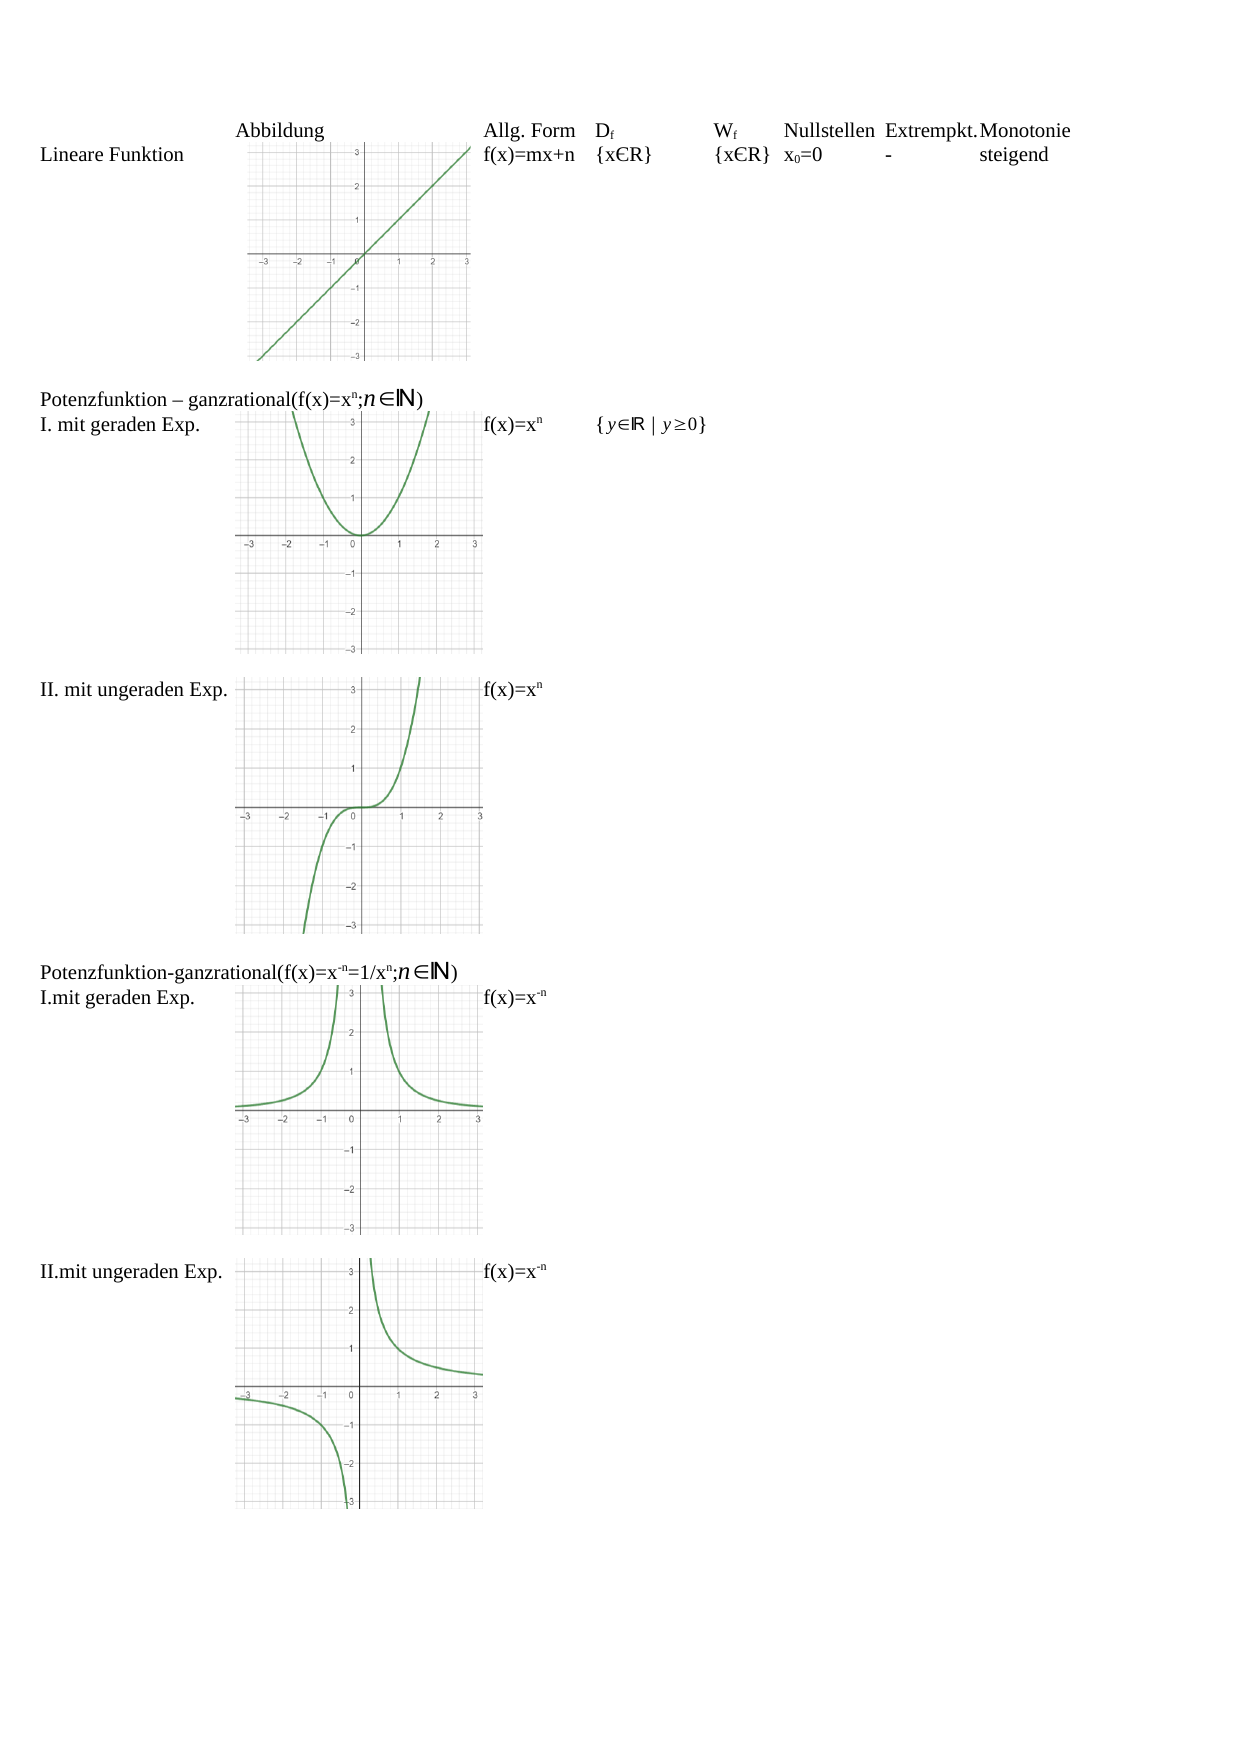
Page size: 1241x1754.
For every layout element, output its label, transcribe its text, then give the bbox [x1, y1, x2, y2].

table_cell [235, 1509, 483, 1533]
table_cell [784, 1259, 885, 1533]
table_cell [885, 985, 979, 1259]
table_header Allg. Form [483, 118, 595, 142]
picture [235, 677, 483, 934]
table_cell [979, 412, 1120, 677]
table_cell [885, 1259, 979, 1533]
table_header [40, 118, 235, 142]
table_cell I.mit geraden Exp. [40, 985, 235, 1259]
table_cell x0=0 [784, 142, 885, 384]
table_cell [784, 985, 885, 1259]
table_cell [595, 677, 713, 957]
table_cell {xЄR} [713, 142, 784, 384]
table_cell Lineare Funktion [40, 142, 235, 384]
table_cell [235, 934, 483, 957]
table_cell [595, 1557, 713, 1581]
table_cell I. mit geraden Exp. [40, 412, 235, 677]
table_cell [483, 1533, 595, 1557]
table_cell [713, 1557, 784, 1581]
table_cell f(x)=x-n [483, 1259, 595, 1533]
table_cell [483, 1557, 595, 1581]
table_cell [979, 1533, 1120, 1557]
table_cell f(x)=xn [483, 412, 595, 677]
table_cell f(x)=mx+n [483, 142, 595, 384]
picture [235, 985, 483, 1235]
table_cell [885, 412, 979, 677]
table_cell [713, 1533, 784, 1557]
table_cell [885, 1557, 979, 1581]
table_cell [235, 654, 483, 677]
table_header Monotonie [979, 118, 1120, 142]
table_cell Potenzfunktion-ganzrational(f(x)=x-n=1/xn;) [40, 957, 1120, 985]
table_cell [40, 1533, 235, 1557]
table_cell Potenzfunktion – ganzrational(f(x)=xn;) [40, 384, 1120, 412]
picture [235, 1258, 483, 1509]
table_cell { | } [595, 412, 713, 677]
table_cell f(x)=xn [483, 677, 595, 957]
table_cell [885, 1533, 979, 1557]
table_cell [235, 142, 483, 384]
table_cell [885, 677, 979, 957]
table_cell [784, 1533, 885, 1557]
table_cell [713, 985, 784, 1259]
table_cell [713, 1259, 784, 1533]
table_cell [979, 985, 1120, 1259]
picture [235, 411, 483, 654]
table_cell f(x)=x-n [483, 985, 595, 1259]
table_cell [235, 1533, 483, 1557]
picture [247, 142, 471, 361]
table_cell [595, 985, 713, 1259]
table_header Wf [713, 118, 784, 142]
table_cell [979, 677, 1120, 957]
table_cell II. mit ungeraden Exp. [40, 677, 235, 957]
table_header Df [595, 118, 713, 142]
table_cell [979, 1557, 1120, 1581]
table_cell [979, 1259, 1120, 1533]
table_header Nullstellen [784, 118, 885, 142]
table_cell [595, 1259, 713, 1533]
table_cell [784, 1557, 885, 1581]
table_header Abbildung [235, 118, 483, 142]
table_cell [40, 1557, 235, 1581]
table_cell [235, 1557, 483, 1581]
table_cell [784, 412, 885, 677]
table_cell [713, 412, 784, 677]
table_header Extrempkt. [885, 118, 979, 142]
table_cell {xЄR} [595, 142, 713, 384]
table_cell II.mit ungeraden Exp. [40, 1259, 235, 1533]
table_cell [235, 1235, 483, 1258]
table_cell - [885, 142, 979, 384]
table_cell [784, 677, 885, 957]
table_cell [595, 1533, 713, 1557]
table_cell [713, 677, 784, 957]
table_cell steigend [979, 142, 1120, 384]
